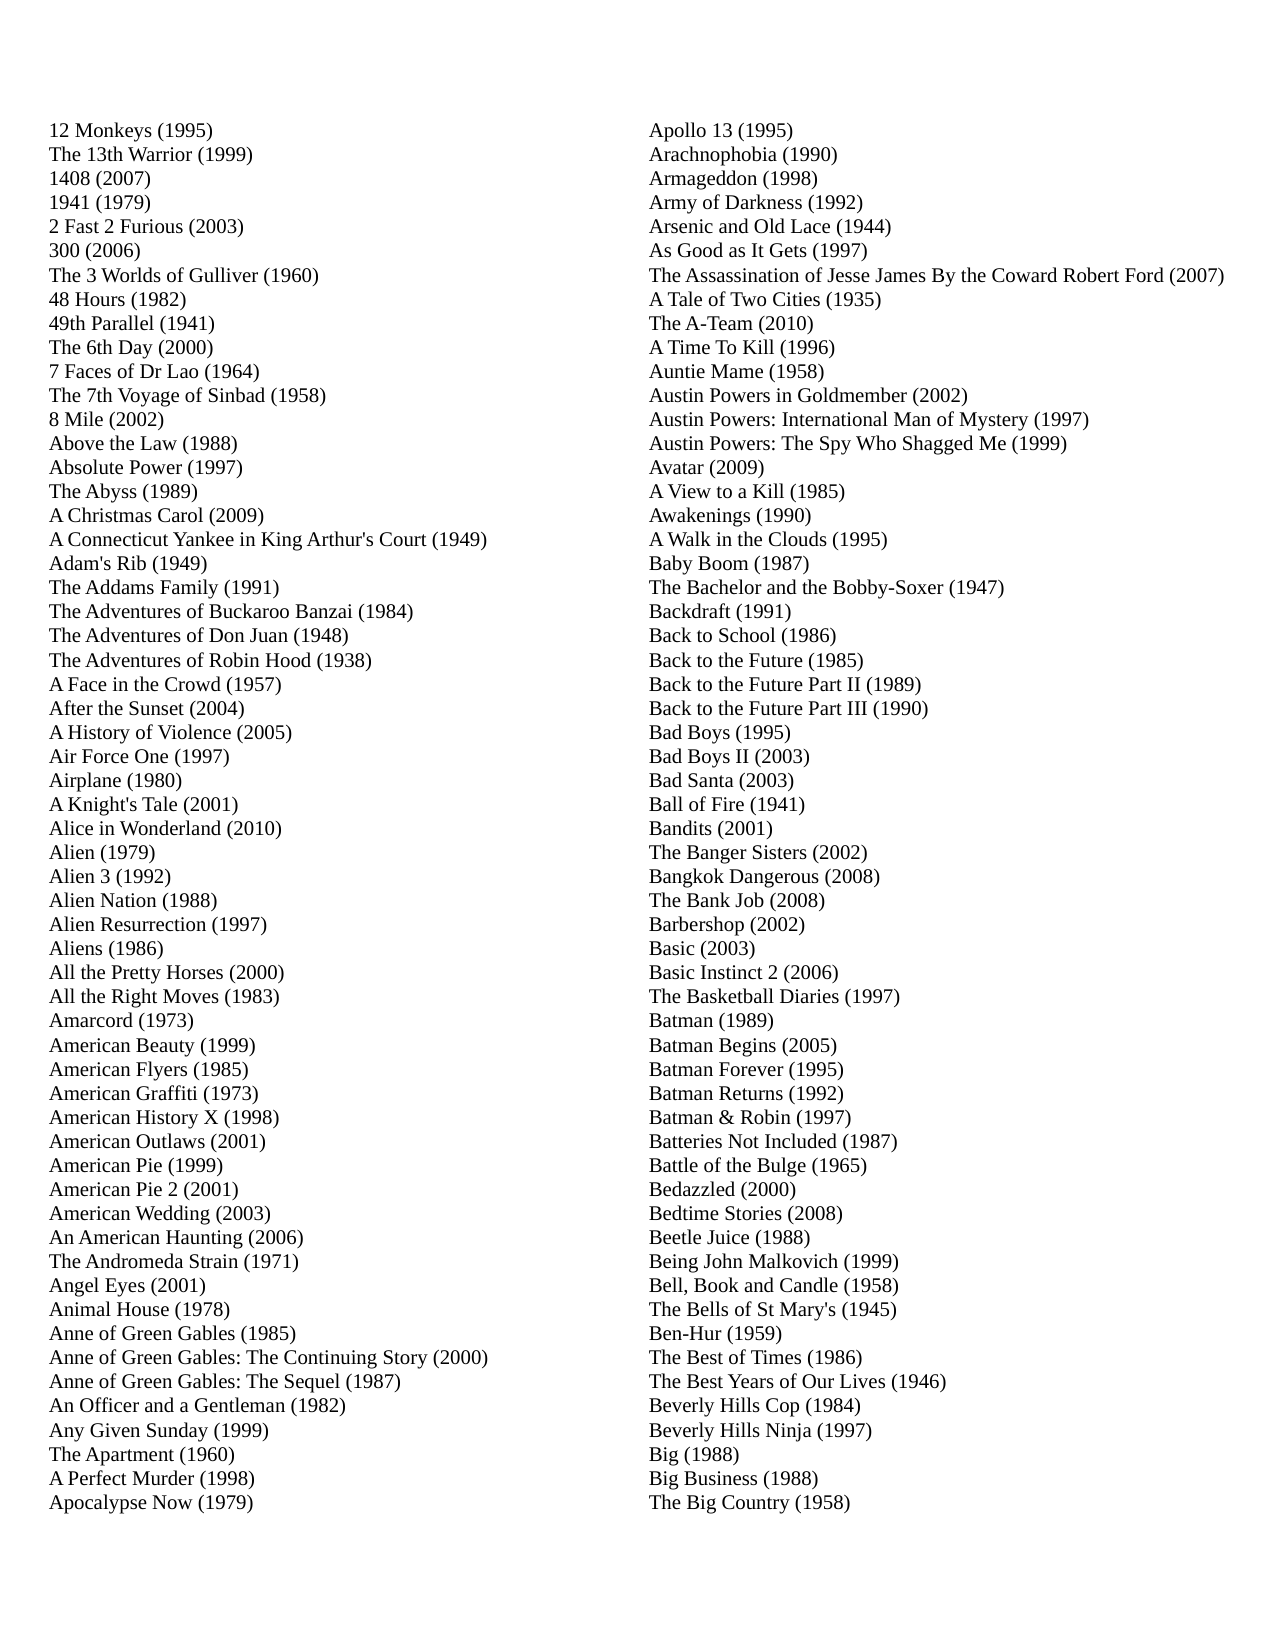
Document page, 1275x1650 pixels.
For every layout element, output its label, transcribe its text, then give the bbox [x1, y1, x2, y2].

text Batman Forever (1995) [648, 1057, 1248, 1081]
text The Big Country (1958) [648, 1490, 1248, 1514]
text The Bells of St Mary's (1945) [648, 1297, 1248, 1321]
text Back to School (1986) [648, 623, 1248, 647]
text Awakenings (1990) [648, 503, 1248, 527]
text The Basketball Diaries (1997) [648, 984, 1248, 1008]
text Ben-Hur (1959) [648, 1321, 1248, 1345]
text Any Given Sunday (1999) [48, 1417, 648, 1442]
text Big Business (1988) [648, 1466, 1248, 1490]
text The Andromeda Strain (1971) [48, 1249, 648, 1273]
text Beverly Hills Ninja (1997) [648, 1417, 1248, 1442]
text The A-Team (2010) [648, 311, 1248, 335]
text Austin Powers in Goldmember (2002) [648, 383, 1248, 407]
text 300 (2006) [48, 238, 648, 262]
text 1408 (2007) [48, 166, 648, 190]
text A Perfect Murder (1998) [48, 1466, 648, 1490]
text American History X (1998) [48, 1105, 648, 1129]
text Batman & Robin (1997) [648, 1105, 1248, 1129]
text Baby Boom (1987) [648, 551, 1248, 575]
text American Flyers (1985) [48, 1057, 648, 1081]
text 12 Monkeys (1995) [48, 118, 648, 142]
text Beetle Juice (1988) [648, 1225, 1248, 1249]
text After the Sunset (2004) [48, 696, 648, 720]
text Airplane (1980) [48, 768, 648, 792]
text Aliens (1986) [48, 936, 648, 960]
text The Adventures of Buckaroo Banzai (1984) [48, 599, 648, 623]
text The Bank Job (2008) [648, 888, 1248, 912]
text American Graffiti (1973) [48, 1081, 648, 1105]
text Alien 3 (1992) [48, 864, 648, 888]
text An Officer and a Gentleman (1982) [48, 1393, 648, 1417]
text Bad Boys (1995) [648, 720, 1248, 744]
text Big (1988) [648, 1442, 1248, 1466]
text Bell, Book and Candle (1958) [648, 1273, 1248, 1297]
text The Best Years of Our Lives (1946) [648, 1369, 1248, 1393]
text Arsenic and Old Lace (1944) [648, 214, 1248, 238]
text Being John Malkovich (1999) [648, 1249, 1248, 1273]
text The Bachelor and the Bobby-Soxer (1947) [648, 575, 1248, 599]
text Armageddon (1998) [648, 166, 1248, 190]
text Bangkok Dangerous (2008) [648, 864, 1248, 888]
text American Beauty (1999) [48, 1032, 648, 1057]
text 2 Fast 2 Furious (2003) [48, 214, 648, 238]
text An American Haunting (2006) [48, 1225, 648, 1249]
text Backdraft (1991) [648, 599, 1248, 623]
text Beverly Hills Cop (1984) [648, 1393, 1248, 1417]
text The Apartment (1960) [48, 1442, 648, 1466]
text The 13th Warrior (1999) [48, 142, 648, 166]
text A History of Violence (2005) [48, 720, 648, 744]
text The 6th Day (2000) [48, 335, 648, 359]
text Anne of Green Gables: The Continuing Story (2000) [48, 1345, 648, 1369]
text A Time To Kill (1996) [648, 335, 1248, 359]
text Absolute Power (1997) [48, 455, 648, 479]
text Bedtime Stories (2008) [648, 1201, 1248, 1225]
text A Christmas Carol (2009) [48, 503, 648, 527]
text American Wedding (2003) [48, 1201, 648, 1225]
text Bad Boys II (2003) [648, 744, 1248, 768]
text Batteries Not Included (1987) [648, 1129, 1248, 1153]
text 48 Hours (1982) [48, 287, 648, 311]
text Air Force One (1997) [48, 744, 648, 768]
text American Outlaws (2001) [48, 1129, 648, 1153]
text A View to a Kill (1985) [648, 479, 1248, 503]
text Army of Darkness (1992) [648, 190, 1248, 214]
text Arachnophobia (1990) [648, 142, 1248, 166]
text Alice in Wonderland (2010) [48, 816, 648, 840]
text A Tale of Two Cities (1935) [648, 287, 1248, 311]
text 1941 (1979) [48, 190, 648, 214]
text 49th Parallel (1941) [48, 311, 648, 335]
text Anne of Green Gables: The Sequel (1987) [48, 1369, 648, 1393]
text Ball of Fire (1941) [648, 792, 1248, 816]
text All the Right Moves (1983) [48, 984, 648, 1008]
text 7 Faces of Dr Lao (1964) [48, 359, 648, 383]
text The Adventures of Don Juan (1948) [48, 623, 648, 647]
text Angel Eyes (2001) [48, 1273, 648, 1297]
text American Pie (1999) [48, 1153, 648, 1177]
text The Abyss (1989) [48, 479, 648, 503]
text Bedazzled (2000) [648, 1177, 1248, 1201]
text A Knight's Tale (2001) [48, 792, 648, 816]
text 8 Mile (2002) [48, 407, 648, 431]
text Alien Nation (1988) [48, 888, 648, 912]
text Barbershop (2002) [648, 912, 1248, 936]
text Apollo 13 (1995) [648, 118, 1248, 142]
text Basic (2003) [648, 936, 1248, 960]
text Austin Powers: International Man of Mystery (1997) [648, 407, 1248, 431]
text Back to the Future Part III (1990) [648, 696, 1248, 720]
text Basic Instinct 2 (2006) [648, 960, 1248, 984]
text A Connecticut Yankee in King Arthur's Court (1949) [48, 527, 648, 551]
text Amarcord (1973) [48, 1008, 648, 1032]
text The Assassination of Jesse James By the Coward Robert Ford (2007) [648, 262, 1248, 287]
text Auntie Mame (1958) [648, 359, 1248, 383]
text Anne of Green Gables (1985) [48, 1321, 648, 1345]
text The Best of Times (1986) [648, 1345, 1248, 1369]
text As Good as It Gets (1997) [648, 238, 1248, 262]
text A Face in the Crowd (1957) [48, 672, 648, 696]
text Back to the Future (1985) [648, 647, 1248, 672]
text Back to the Future Part II (1989) [648, 672, 1248, 696]
text Above the Law (1988) [48, 431, 648, 455]
text All the Pretty Horses (2000) [48, 960, 648, 984]
text The Banger Sisters (2002) [648, 840, 1248, 864]
text The Addams Family (1991) [48, 575, 648, 599]
text The 7th Voyage of Sinbad (1958) [48, 383, 648, 407]
text Battle of the Bulge (1965) [648, 1153, 1248, 1177]
text Bad Santa (2003) [648, 768, 1248, 792]
text The Adventures of Robin Hood (1938) [48, 647, 648, 672]
text Batman Returns (1992) [648, 1081, 1248, 1105]
text Bandits (2001) [648, 816, 1248, 840]
text A Walk in the Clouds (1995) [648, 527, 1248, 551]
text American Pie 2 (2001) [48, 1177, 648, 1201]
text Batman (1989) [648, 1008, 1248, 1032]
text The 3 Worlds of Gulliver (1960) [48, 262, 648, 287]
text Animal House (1978) [48, 1297, 648, 1321]
text Avatar (2009) [648, 455, 1248, 479]
text Austin Powers: The Spy Who Shagged Me (1999) [648, 431, 1248, 455]
text Adam's Rib (1949) [48, 551, 648, 575]
text Alien Resurrection (1997) [48, 912, 648, 936]
text Alien (1979) [48, 840, 648, 864]
text Apocalypse Now (1979) [48, 1490, 648, 1514]
text Batman Begins (2005) [648, 1032, 1248, 1057]
